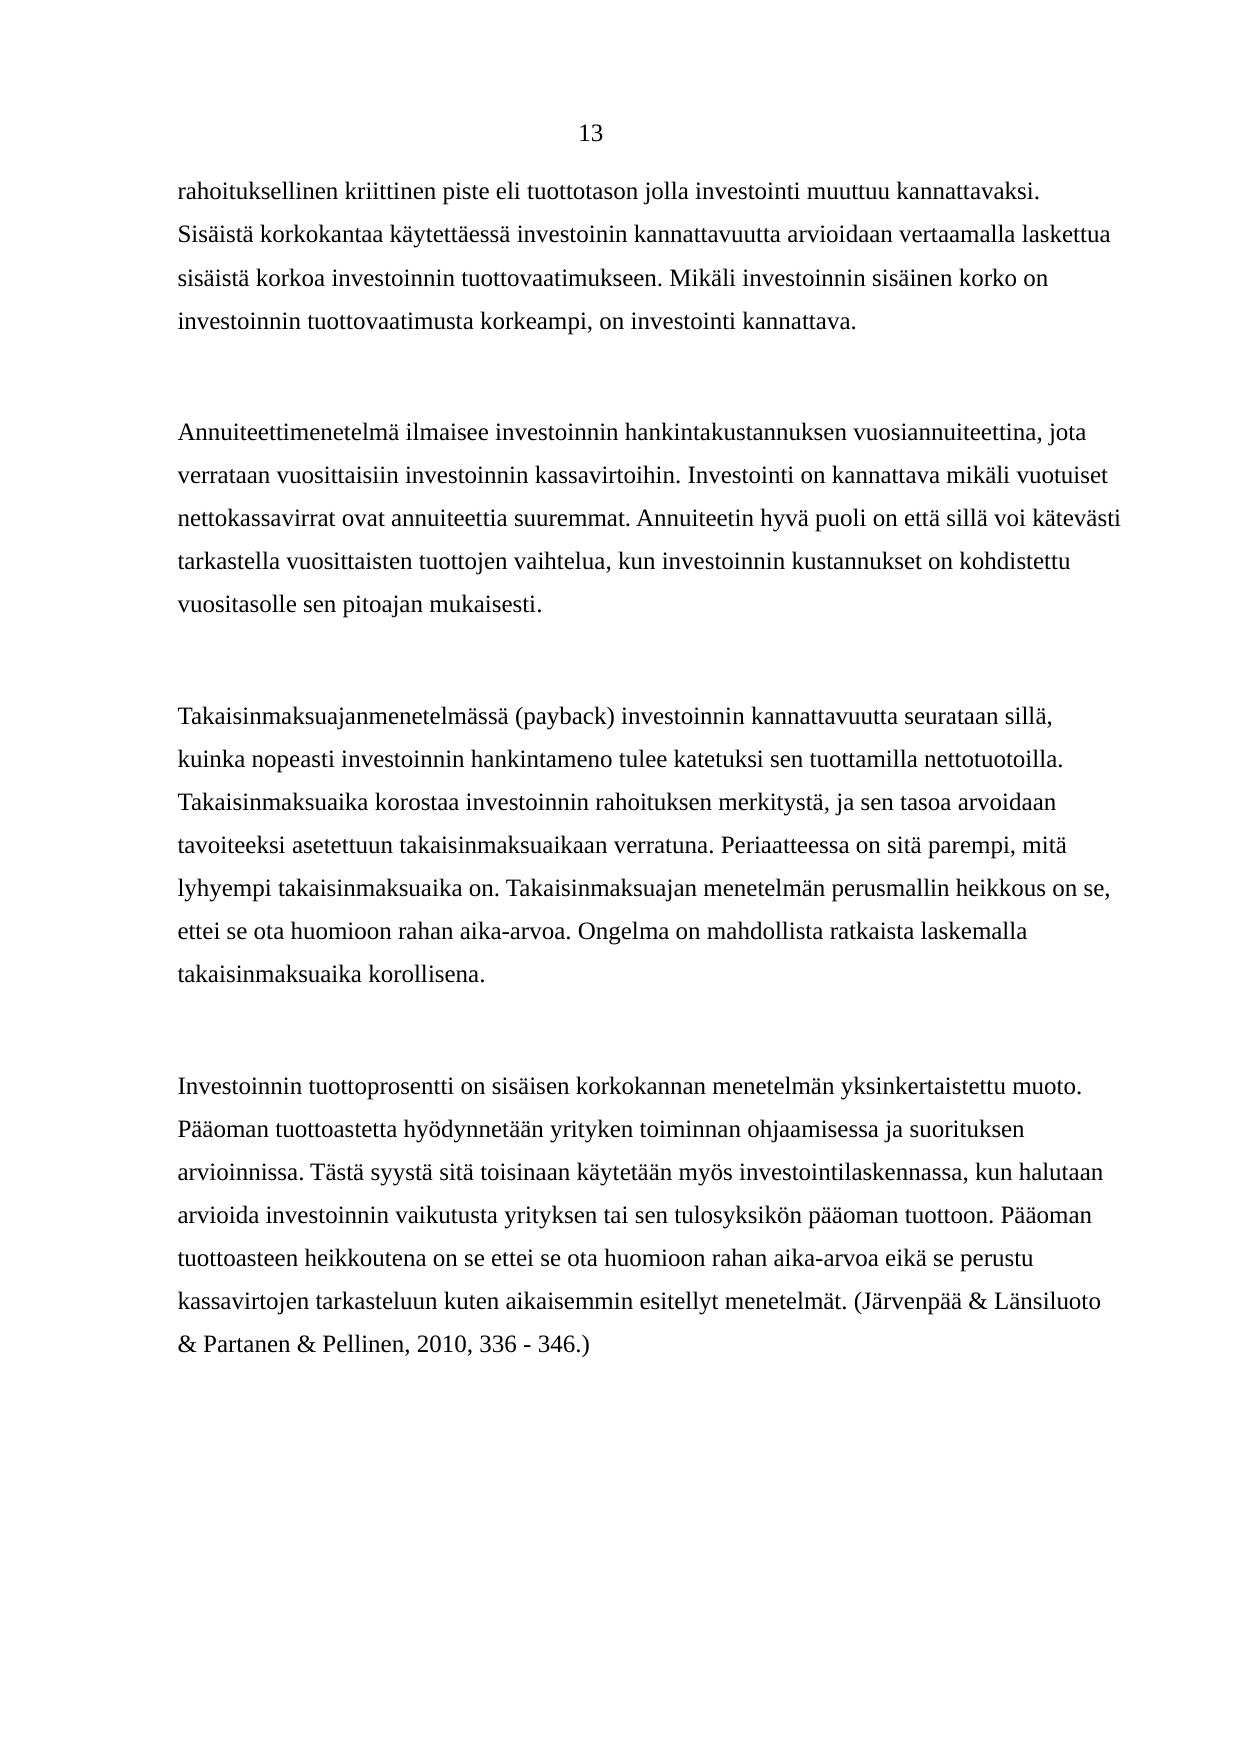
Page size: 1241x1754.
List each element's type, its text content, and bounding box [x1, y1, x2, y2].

text Takaisinmaksuajanmenetelmässä (payback) investoinnin kannattavuutta seurataan sillä, kuinka nopeasti investoinnin hankintameno tulee katetuksi sen tuottamilla nettotuotoilla. Takaisinmaksuaika korostaa investoinnin rahoituksen merkitystä, ja sen tasoa arvoidaan tavoiteeksi asetettuun takaisinmaksuaikaan verratuna. Periaatteessa on sitä parempi, mitä lyhyempi takaisinmaksuaika on. Takaisinmaksuajan menetelmän perusmallin heikkous on se, ettei se ota huomioon rahan aika-arvoa. Ongelma on mahdollista ratkaista laskemalla takaisinmaksuaika korollisena. [177, 701, 1122, 988]
text Annuiteettimenetelmä ilmaisee investoinnin hankintakustannuksen vuosiannuiteettina, jota verrataan vuosittaisiin investoinnin kassavirtoihin. Investointi on kannattava mikäli vuotuiset nettokassavirrat ovat annuiteettia suuremmat. Annuiteetin hyvä puoli on että sillä voi kätevästi tarkastella vuosittaisten tuottojen vaihtelua, kun investoinnin kustannukset on kohdistettu vuositasolle sen pitoajan mukaisesti. [177, 417, 1122, 618]
text rahoituksellinen kriittinen piste eli tuottotason jolla investointi muuttuu kannattavaksi. Sisäistä korkokantaa käytettäessä investoinin kannattavuutta arvioidaan vertaamalla laskettua sisäistä korkoa investoinnin tuottovaatimukseen. Mikäli investoinnin sisäinen korko on investoinnin tuottovaatimusta korkeampi, on investointi kannattava. [177, 176, 1122, 334]
text Investoinnin tuottoprosentti on sisäisen korkokannan menetelmän yksinkertaistettu muoto. Pääoman tuottoastetta hyödynnetään yrityken toiminnan ohjaamisessa ja suorituksen arvioinnissa. Tästä syystä sitä toisinaan käytetään myös investointilaskennassa, kun halutaan arvioida investoinnin vaikutusta yrityksen tai sen tulosyksikön pääoman tuottoon. Pääoman tuottoasteen heikkoutena on se ettei se ota huomioon rahan aika-arvoa eikä se perustu kassavirtojen tarkasteluun kuten aikaisemmin esitellyt menetelmät. (Järvenpää & Länsiluoto & Partanen & Pellinen, 2010, 336 - 346.) [177, 1071, 1122, 1358]
